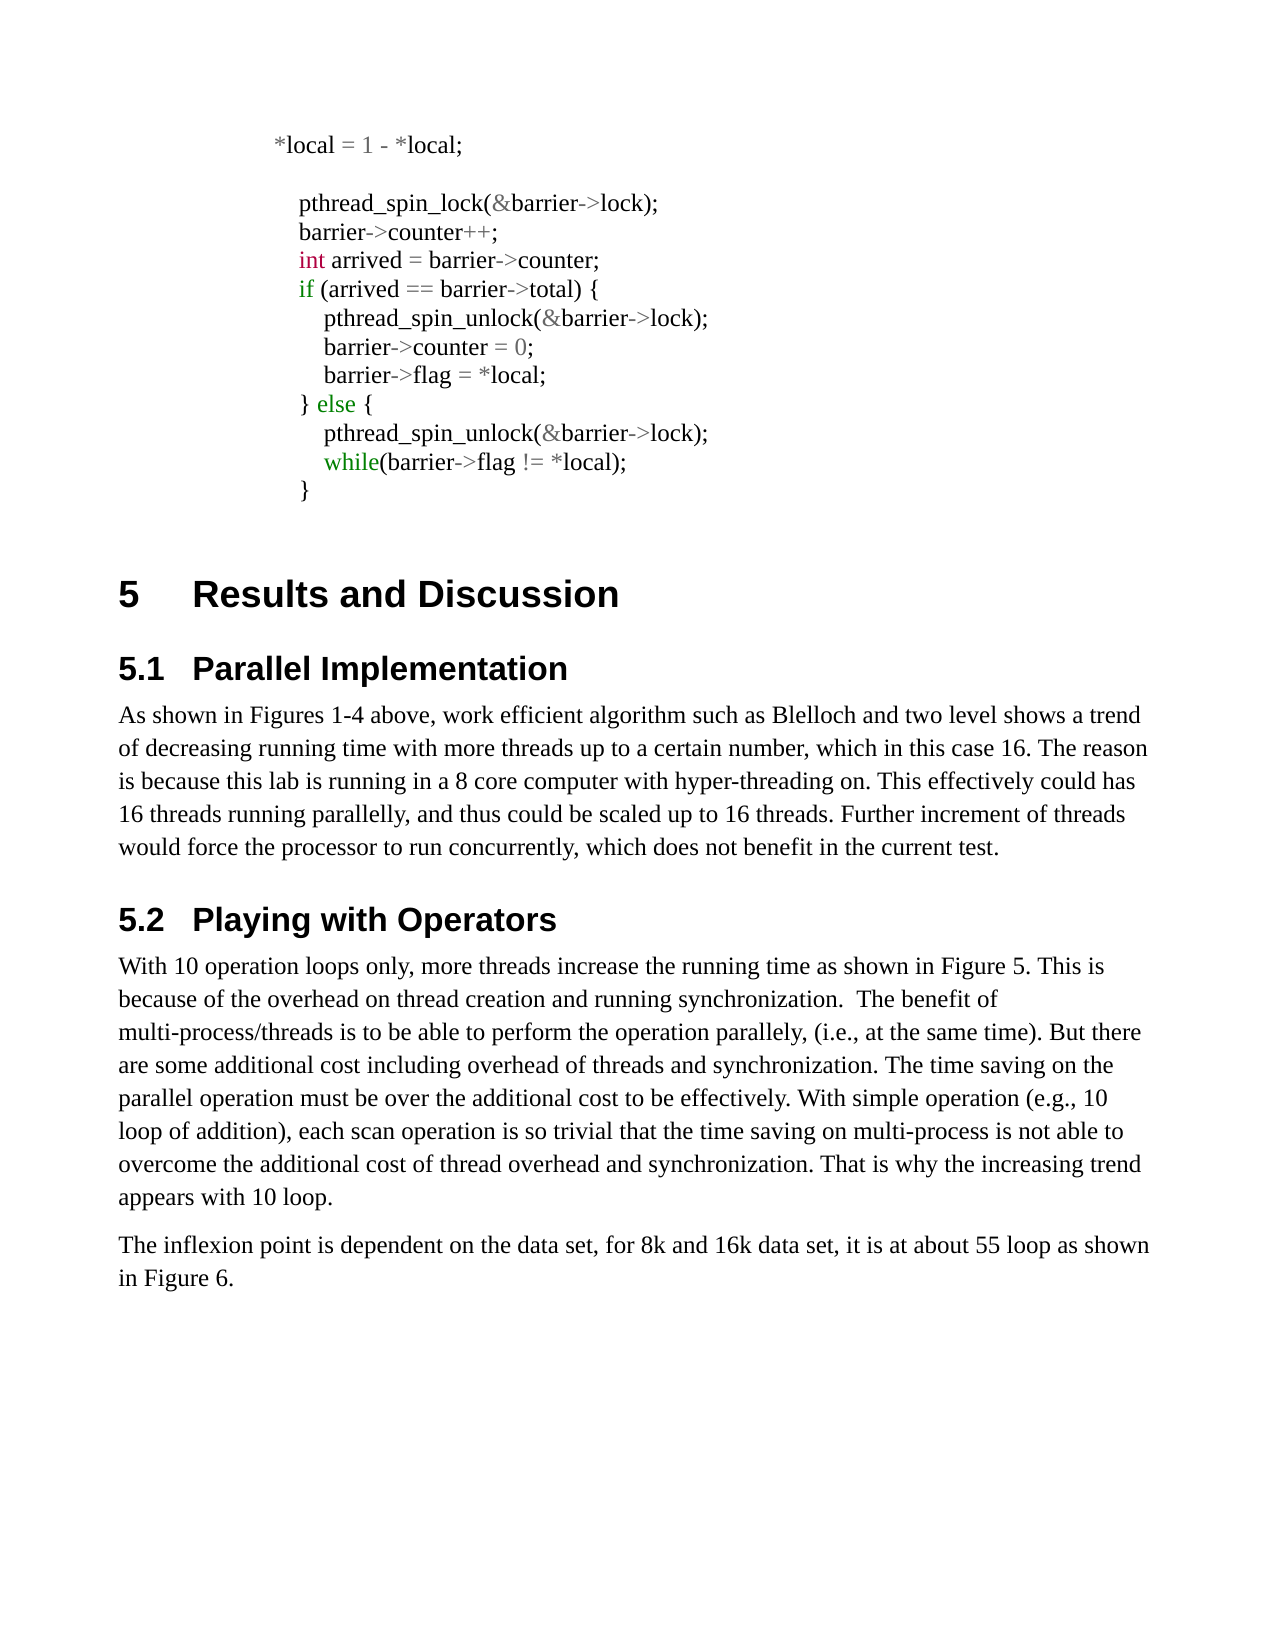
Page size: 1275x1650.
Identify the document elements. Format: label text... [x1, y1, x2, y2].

subtitle Results and Discussion [118, 572, 1157, 615]
subtitle Parallel Implementation [118, 648, 1157, 687]
subtitle Playing with Operators [118, 900, 1157, 939]
text As shown in Figures 1-4 above, work efficient algorithm such as Blelloch and two level shows a trend of decreasing running time with more threads up to a certain number, which in this case 16. The reason is because this lab is running in a 8 core computer with hyper-threading on. This effectively could has 16 threads running parallelly, and thus could be scaled up to 16 threads. Further increment of threads would force the processor to run concurrently, which does not benefit in the current test. [118, 700, 1157, 861]
text With 10 operation loops only, more threads increase the running time as shown in Figure 5. This is because of the overhead on thread creation and running synchronization. The benefit of multi-process/threads is to be able to perform the operation parallely, (i.e., at the same time). But there are some additional cost including overhead of threads and synchronization. The time saving on the parallel operation must be over the additional cost to be effectively. With simple operation (e.g., 10 loop of addition), each scan operation is so trivial that the time saving on multi-process is not able to overcome the additional cost of thread overhead and synchronization. That is why the increasing trend appears with 10 loop. [118, 951, 1157, 1211]
text The inflexion point is dependent on the data set, for 8k and 16k data set, it is at about 55 loop as shown in Figure 6. [118, 1230, 1157, 1292]
